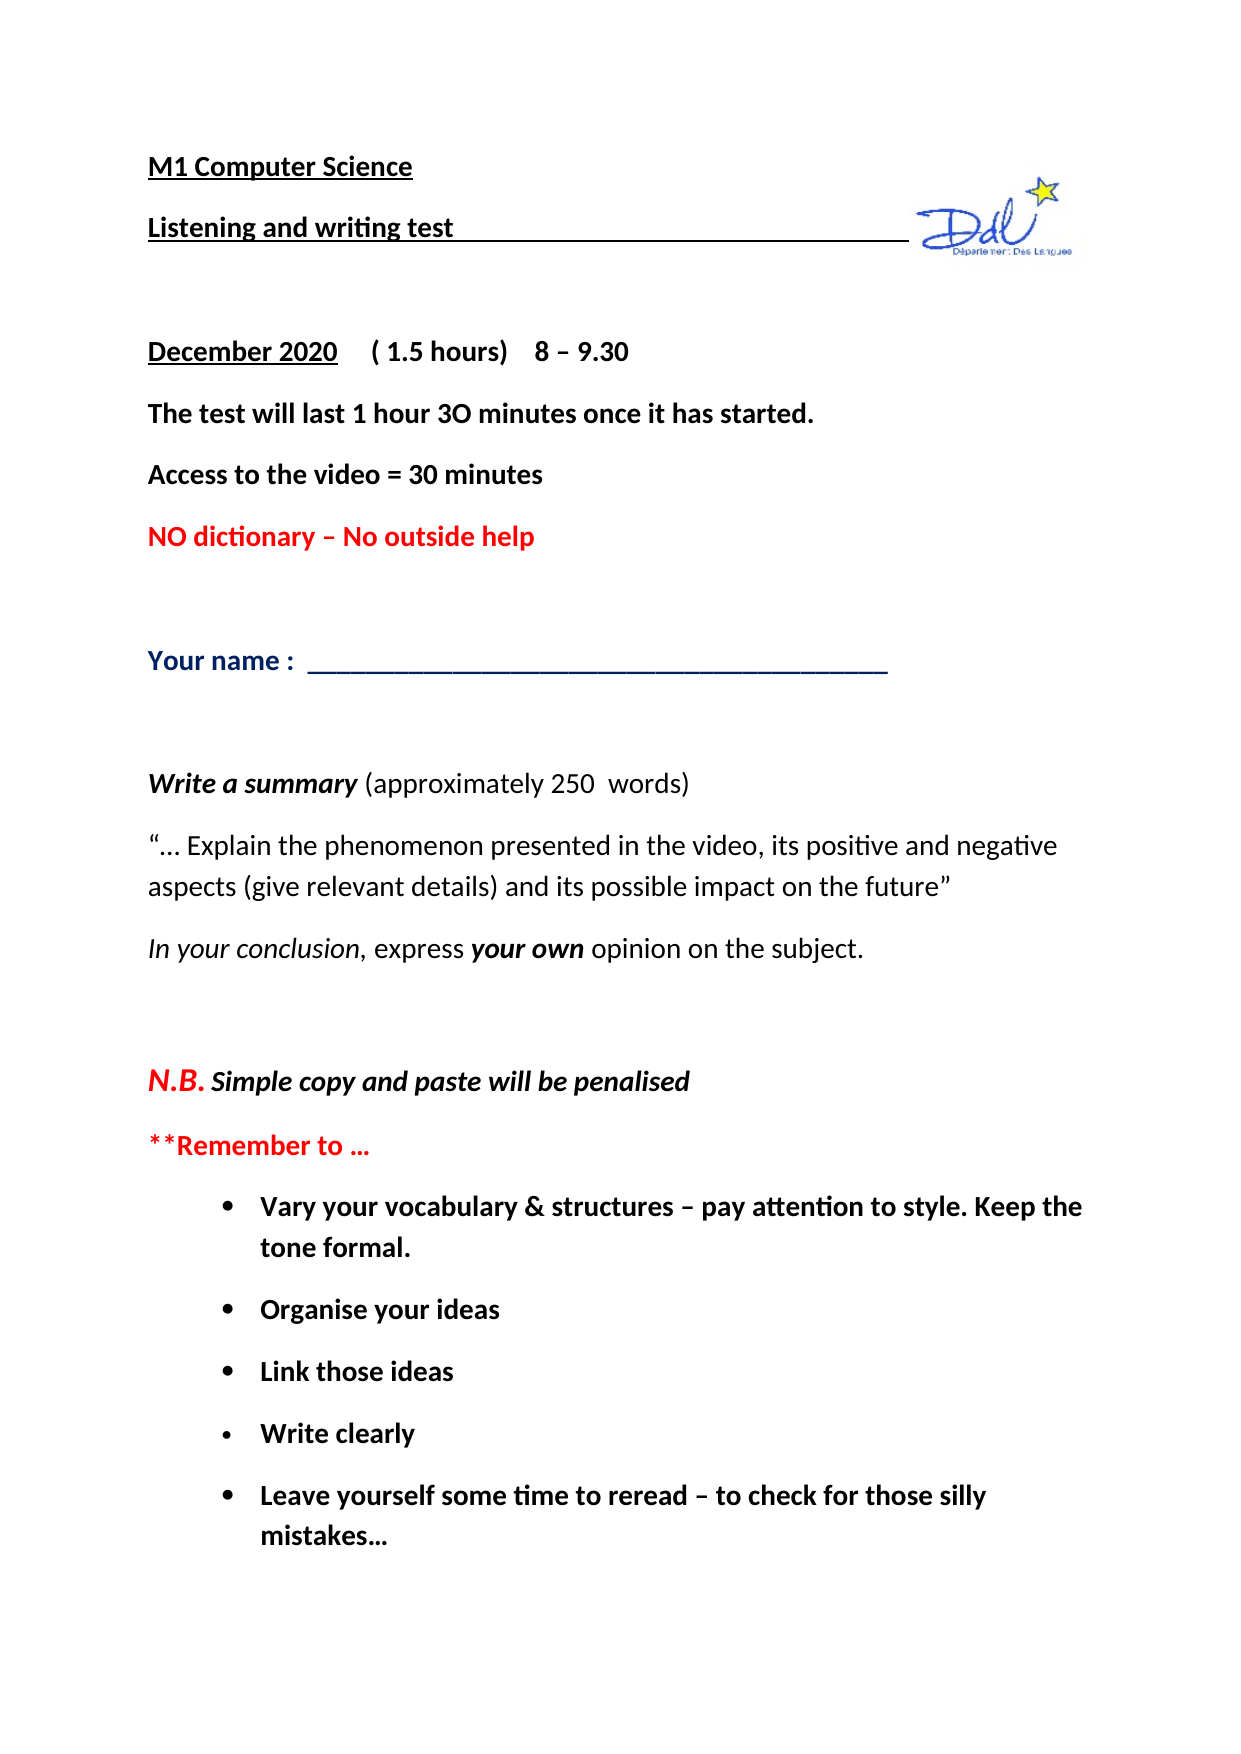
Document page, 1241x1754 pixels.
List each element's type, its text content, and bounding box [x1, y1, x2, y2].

text “… Explain the phenomenon presented in the video, its positive and negative aspects (give relevant details) and its possible impact on the future” [148, 827, 1093, 904]
list Write clearly [223, 1415, 1093, 1450]
list Link those ideas [223, 1353, 1093, 1389]
list Leave yourself some time to reread – to check for those silly mistakes… [223, 1477, 1093, 1553]
list Organise your ideas [223, 1291, 1093, 1327]
text **Remember to … [148, 1127, 1093, 1162]
text NO dictionary – No outside help [148, 518, 1093, 554]
text December 2020 ( 1.5 hours) 8 – 9.30 [148, 333, 1093, 368]
text M1 Computer Science [148, 148, 909, 183]
text In your conclusion, express your own opinion on the subject. [148, 930, 1093, 965]
text Access to the video = 30 minutes [148, 456, 1093, 492]
text Your name : ________________________________________ [148, 642, 1093, 677]
text Listening and writing test [148, 209, 909, 240]
list Vary your vocabulary & structures – pay attention to style. Keep the tone formal. [223, 1188, 1093, 1265]
text The test will last 1 hour 3O minutes once it has started. [148, 395, 1093, 430]
text Write a summary (approximately 250 words) [148, 765, 1093, 801]
text N.B. Simple copy and paste will be penalised [148, 1059, 1093, 1100]
